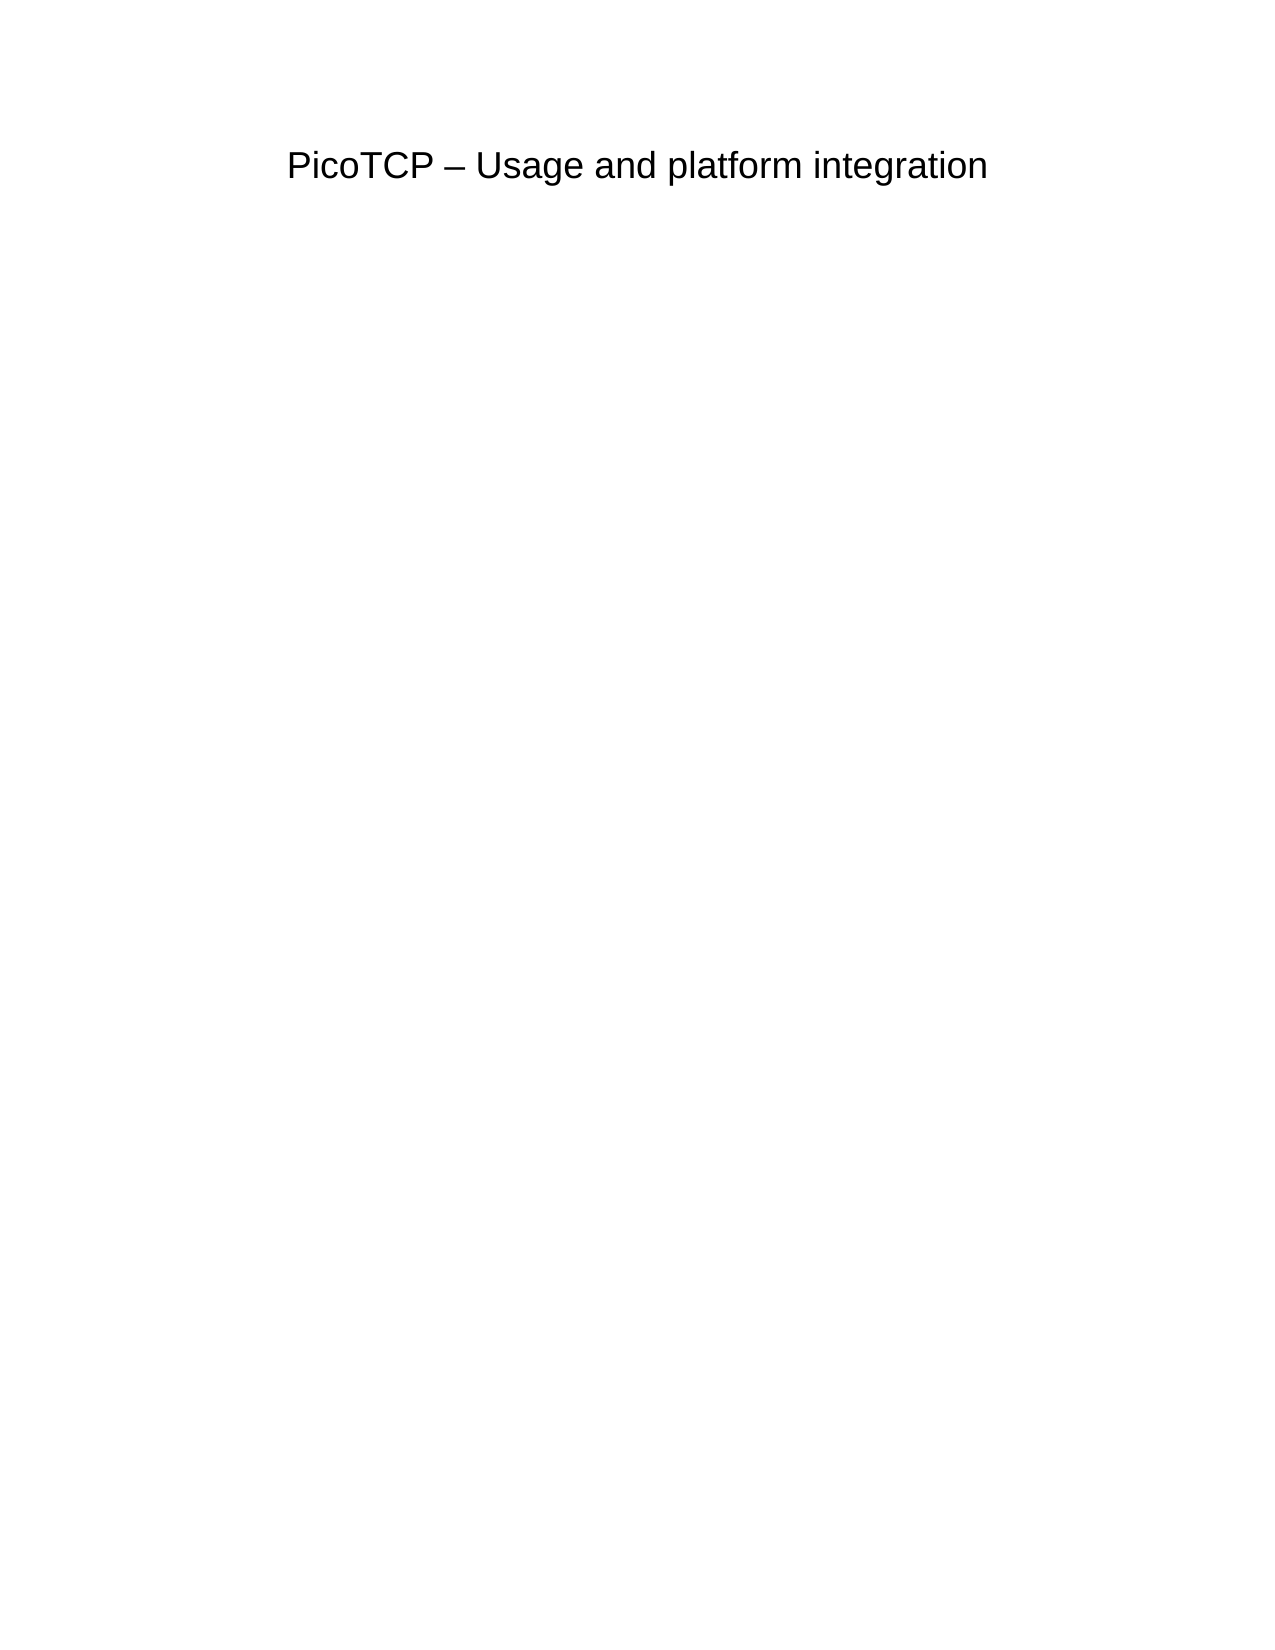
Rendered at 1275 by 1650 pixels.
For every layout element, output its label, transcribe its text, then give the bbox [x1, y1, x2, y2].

subtitle PicoTCP – Usage and platform integration [118, 143, 1157, 186]
